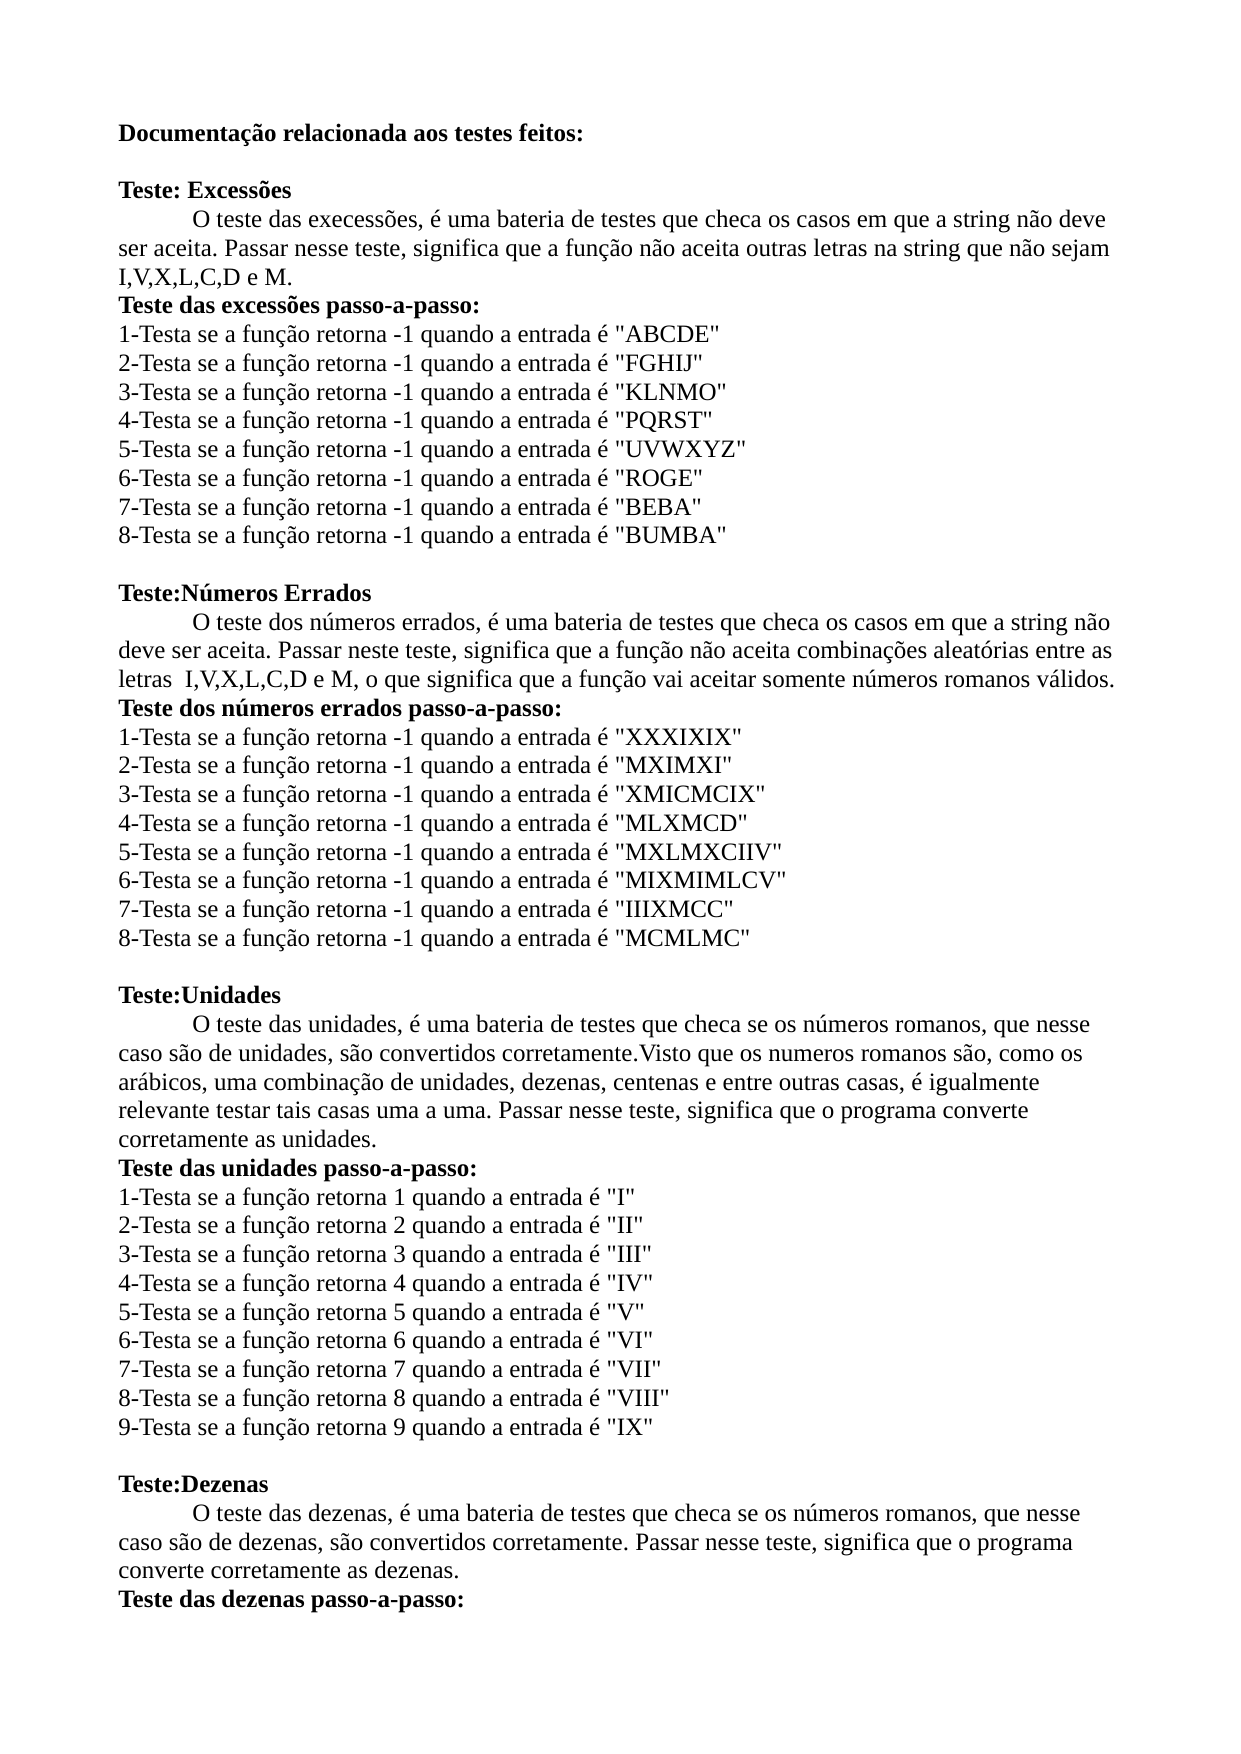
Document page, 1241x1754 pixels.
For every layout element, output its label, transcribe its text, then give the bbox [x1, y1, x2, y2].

text O teste dos números errados, é uma bateria de testes que checa os casos em que a string não deve ser aceita. Passar neste teste, significa que a função não aceita combinações aleatórias entre as letras I,V,X,L,C,D e M, o que significa que a função vai aceitar somente números romanos válidos. [118, 607, 1122, 693]
text 1-Testa se a função retorna -1 quando a entrada é "ABCDE" [118, 319, 1122, 348]
text 4-Testa se a função retorna 4 quando a entrada é "IV" [118, 1268, 1122, 1297]
text Teste dos números errados passo-a-passo: [118, 693, 1122, 722]
text 7-Testa se a função retorna 7 quando a entrada é "VII" [118, 1354, 1122, 1383]
text O teste das unidades, é uma bateria de testes que checa se os números romanos, que nesse caso são de unidades, são convertidos corretamente.Visto que os numeros romanos são, como os arábicos, uma combinação de unidades, dezenas, centenas e entre outras casas, é igualmente relevante testar tais casas uma a uma. Passar nesse teste, significa que o programa converte corretamente as unidades. [118, 1009, 1122, 1153]
text 1-Testa se a função retorna -1 quando a entrada é "XXXIXIX" [118, 722, 1122, 751]
text 3-Testa se a função retorna -1 quando a entrada é "XMICMCIX" [118, 779, 1122, 808]
text 8-Testa se a função retorna -1 quando a entrada é "BUMBA" [118, 521, 1122, 549]
text Teste:Dezenas [118, 1469, 1122, 1498]
text O teste das execessões, é uma bateria de testes que checa os casos em que a string não deve ser aceita. Passar nesse teste, significa que a função não aceita outras letras na string que não sejam I,V,X,L,C,D e M. [118, 204, 1122, 291]
text 5-Testa se a função retorna 5 quando a entrada é "V" [118, 1297, 1122, 1326]
text 5-Testa se a função retorna -1 quando a entrada é "MXLMXCIIV" [118, 837, 1122, 866]
text 6-Testa se a função retorna 6 quando a entrada é "VI" [118, 1326, 1122, 1354]
text 4-Testa se a função retorna -1 quando a entrada é "MLXMCD" [118, 808, 1122, 837]
text 8-Testa se a função retorna -1 quando a entrada é "MCMLMC" [118, 923, 1122, 952]
text 5-Testa se a função retorna -1 quando a entrada é "UVWXYZ" [118, 434, 1122, 463]
text Teste das dezenas passo-a-passo: [118, 1584, 1122, 1613]
text 2-Testa se a função retorna -1 quando a entrada é "FGHIJ" [118, 348, 1122, 377]
text 1-Testa se a função retorna 1 quando a entrada é "I" [118, 1182, 1122, 1211]
text Documentação relacionada aos testes feitos: [118, 118, 1122, 147]
text 8-Testa se a função retorna 8 quando a entrada é "VIII" [118, 1383, 1122, 1412]
text Teste das unidades passo-a-passo: [118, 1153, 1122, 1182]
text O teste das dezenas, é uma bateria de testes que checa se os números romanos, que nesse caso são de dezenas, são convertidos corretamente. Passar nesse teste, significa que o programa converte corretamente as dezenas. [118, 1498, 1122, 1584]
text 3-Testa se a função retorna 3 quando a entrada é "III" [118, 1239, 1122, 1268]
text 2-Testa se a função retorna 2 quando a entrada é "II" [118, 1211, 1122, 1239]
text 7-Testa se a função retorna -1 quando a entrada é "BEBA" [118, 492, 1122, 521]
text 2-Testa se a função retorna -1 quando a entrada é "MXIMXI" [118, 751, 1122, 779]
text Teste: Excessões [118, 176, 1122, 204]
text Teste:Números Errados [118, 578, 1122, 607]
text 9-Testa se a função retorna 9 quando a entrada é "IX" [118, 1412, 1122, 1441]
text Teste das excessões passo-a-passo: [118, 291, 1122, 319]
text Teste:Unidades [118, 981, 1122, 1009]
text 7-Testa se a função retorna -1 quando a entrada é "IIIXMCC" [118, 894, 1122, 923]
text 4-Testa se a função retorna -1 quando a entrada é "PQRST" [118, 406, 1122, 434]
text 6-Testa se a função retorna -1 quando a entrada é "MIXMIMLCV" [118, 866, 1122, 894]
text 3-Testa se a função retorna -1 quando a entrada é "KLNMO" [118, 377, 1122, 406]
text 6-Testa se a função retorna -1 quando a entrada é "ROGE" [118, 463, 1122, 492]
